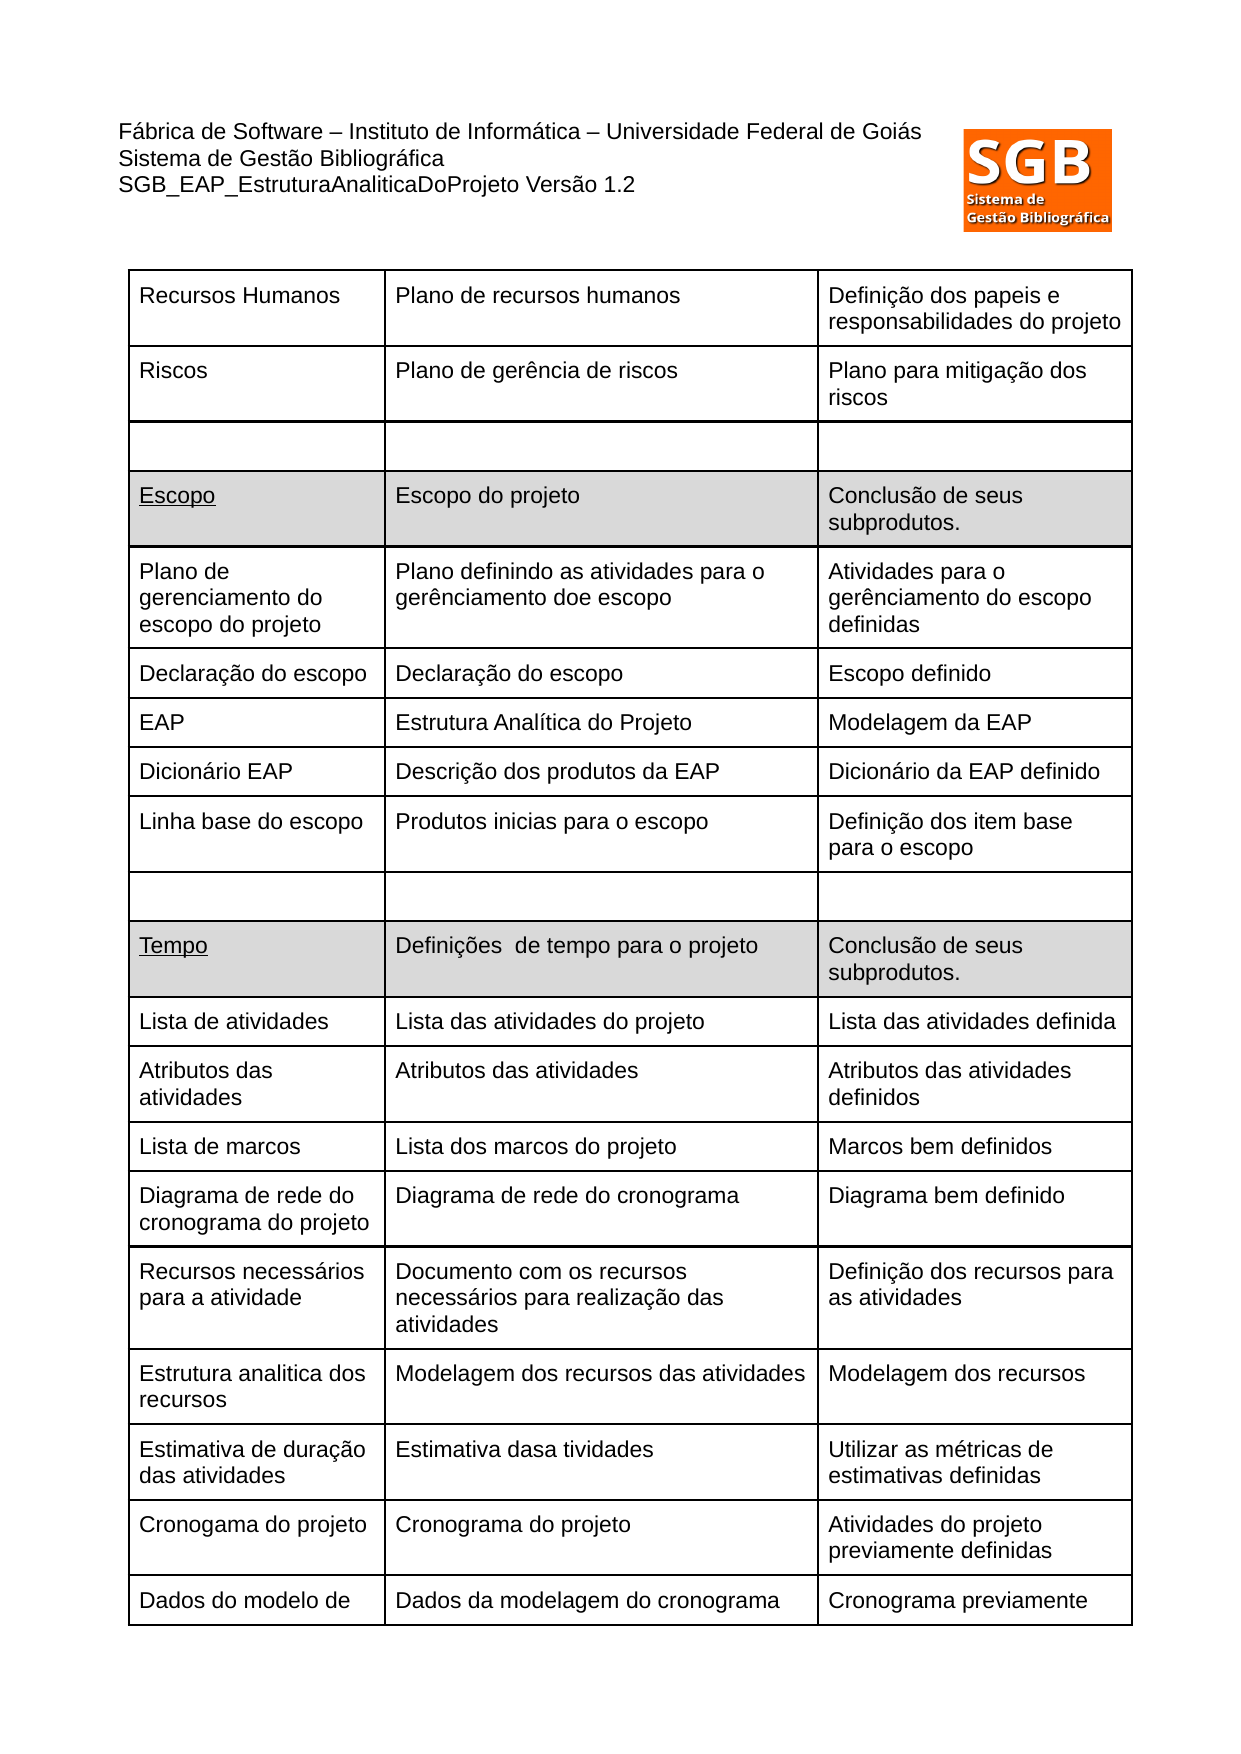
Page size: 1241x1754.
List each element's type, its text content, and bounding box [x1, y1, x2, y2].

table_cell Tempo [130, 922, 384, 996]
table_cell Conclusão de seus subprodutos. [819, 922, 1131, 996]
table_cell Escopo do projeto [386, 472, 817, 545]
table_cell Plano de recursos humanos [386, 271, 817, 345]
table_cell EAP [130, 699, 384, 746]
table_cell Cronograma do projeto [386, 1501, 817, 1574]
table_cell Escopo definido [819, 649, 1131, 697]
table_cell Recursos necessários para a atividade [130, 1248, 384, 1347]
table_cell Estimativa de duração das atividades [130, 1425, 384, 1499]
table_cell Documento com os recursos necessários para realização das atividades [386, 1248, 817, 1347]
table_cell Definição dos papeis e responsabilidades do projeto [819, 271, 1131, 345]
table_cell Utilizar as métricas de estimativas definidas [819, 1425, 1131, 1499]
table_cell Lista das atividades do projeto [386, 998, 817, 1045]
table_cell Lista de marcos [130, 1123, 384, 1170]
table_cell Riscos [130, 347, 384, 420]
table_cell Lista das atividades definida [819, 998, 1131, 1045]
table_cell Estrutura Analítica do Projeto [386, 699, 817, 746]
table_cell [819, 423, 1131, 470]
table_cell Diagrama de rede do cronograma do projeto [130, 1172, 384, 1245]
table_cell Produtos inicias para o escopo [386, 797, 817, 871]
picture [963, 129, 1112, 232]
table_cell Estrutura analitica dos recursos [130, 1350, 384, 1423]
table_cell Conclusão de seus subprodutos. [819, 472, 1131, 545]
table_cell Dicionário da EAP definido [819, 748, 1131, 795]
table_cell Diagrama bem definido [819, 1172, 1131, 1245]
table_cell Cronogama do projeto [130, 1501, 384, 1574]
table_cell Lista dos marcos do projeto [386, 1123, 817, 1170]
table_cell Dados do modelo de [130, 1576, 384, 1623]
table_cell Modelagem dos recursos [819, 1350, 1131, 1423]
table_cell [130, 423, 384, 470]
table_cell Atividades para o gerênciamento do escopo definidas [819, 548, 1131, 647]
table_cell Estimativa dasa tividades [386, 1425, 817, 1499]
table_cell Atributos das atividades [130, 1047, 384, 1121]
table_cell Declaração do escopo [386, 649, 817, 697]
table_cell [819, 873, 1131, 920]
table_cell Plano de gerência de riscos [386, 347, 817, 420]
table_cell Definição dos recursos para as atividades [819, 1248, 1131, 1347]
table_cell Cronograma previamente [819, 1576, 1131, 1623]
table_cell Modelagem da EAP [819, 699, 1131, 746]
table_cell Dicionário EAP [130, 748, 384, 795]
table_cell Dados da modelagem do cronograma [386, 1576, 817, 1623]
table_cell Plano definindo as atividades para o gerênciamento doe escopo [386, 548, 817, 647]
table_cell Atributos das atividades [386, 1047, 817, 1121]
table_cell [386, 423, 817, 470]
table_cell [386, 873, 817, 920]
table_cell Marcos bem definidos [819, 1123, 1131, 1170]
table_cell Definições de tempo para o projeto [386, 922, 817, 996]
table_cell Linha base do escopo [130, 797, 384, 871]
table_cell Escopo [130, 472, 384, 545]
table_cell [130, 873, 384, 920]
table_cell Atributos das atividades definidos [819, 1047, 1131, 1121]
table_cell Atividades do projeto previamente definidas [819, 1501, 1131, 1574]
table_cell Lista de atividades [130, 998, 384, 1045]
table_cell Plano de gerenciamento do escopo do projeto [130, 548, 384, 647]
table_cell Diagrama de rede do cronograma [386, 1172, 817, 1245]
table_cell Modelagem dos recursos das atividades [386, 1350, 817, 1423]
table_cell Declaração do escopo [130, 649, 384, 697]
table_cell Definição dos item base para o escopo [819, 797, 1131, 871]
table_cell Plano para mitigação dos riscos [819, 347, 1131, 420]
table_cell Descrição dos produtos da EAP [386, 748, 817, 795]
table_cell Recursos Humanos [130, 271, 384, 345]
